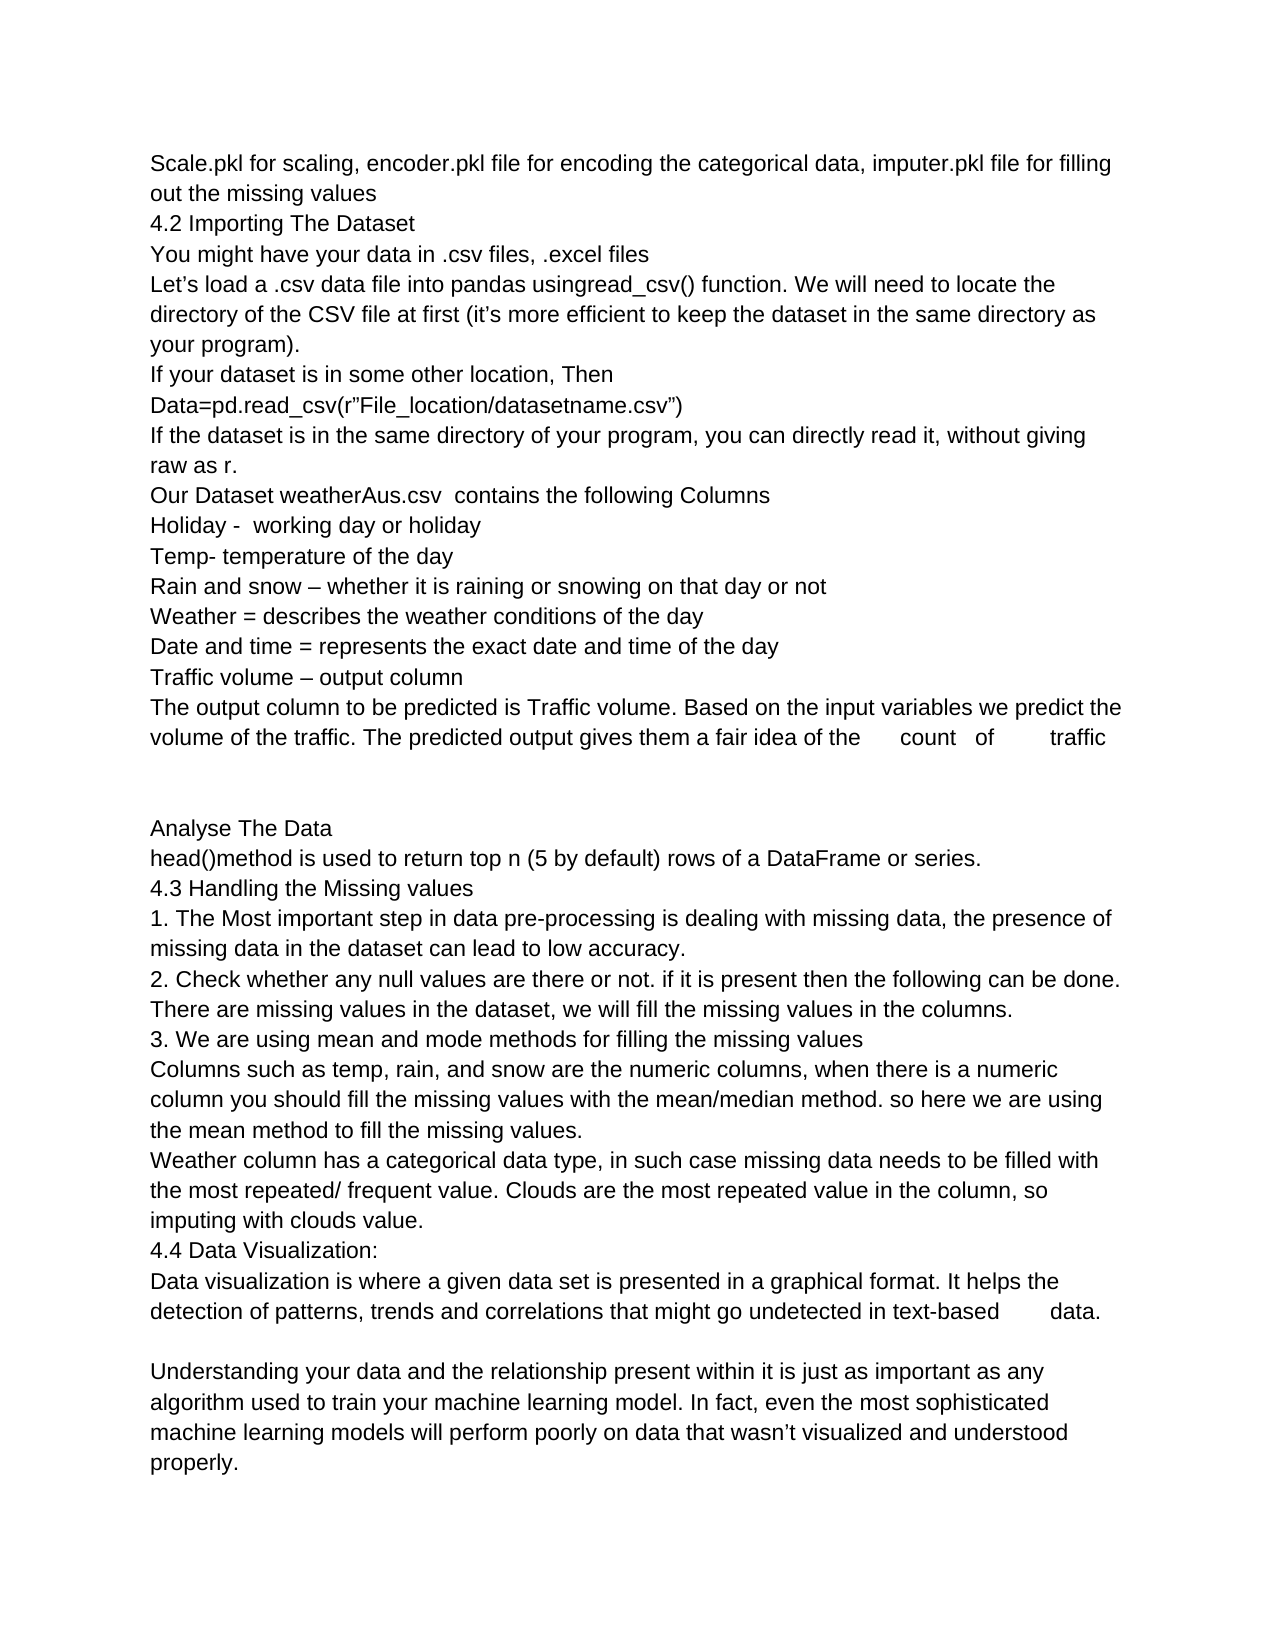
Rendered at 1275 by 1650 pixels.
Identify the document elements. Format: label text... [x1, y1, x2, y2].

text If the dataset is in the same directory of your program, you can directly read it, without giving raw as r. [150, 422, 1125, 478]
text Data=pd.read_csv(r”File_location/datasetname.csv”) [150, 392, 1125, 418]
text 4.2 Importing The Dataset [150, 210, 1125, 237]
text Data visualization is where a given data set is presented in a graphical format. It helps the detection of patterns, trends and correlations that might go undetected in text-based data. [150, 1268, 1125, 1324]
text 3. We are using mean and mode methods for filling the missing values [150, 1026, 1125, 1052]
text Weather = describes the weather conditions of the day [150, 603, 1125, 629]
text head()method is used to return top n (5 by default) rows of a DataFrame or series. [150, 845, 1125, 871]
text Temp- temperature of the day [150, 543, 1125, 569]
text 4.3 Handling the Missing values [150, 875, 1125, 901]
text Understanding your data and the relationship present within it is just as important as any algorithm used to train your machine learning model. In fact, even the most sophisticated machine learning models will perform poorly on data that wasn’t visualized and understood properly. [150, 1358, 1125, 1475]
text You might have your data in .csv files, .excel files [150, 241, 1125, 267]
text Date and time = represents the exact date and time of the day [150, 633, 1125, 660]
text Traffic volume – output column [150, 663, 1125, 690]
text Rain and snow – whether it is raining or snowing on that day or not [150, 573, 1125, 599]
text Columns such as temp, rain, and snow are the numeric columns, when there is a numeric column you should fill the missing values with the mean/median method. so here we are using the mean method to fill the missing values. [150, 1056, 1125, 1143]
text Analyse The Data [150, 814, 1125, 841]
text Let’s load a .csv data file into pandas usingread_csv() function. We will need to locate the directory of the CSV file at first (it’s more efficient to keep the dataset in the same directory as your program). [150, 271, 1125, 358]
text If your dataset is in some other location, Then [150, 361, 1125, 388]
text The output column to be predicted is Traffic volume. Based on the input variables we predict the volume of the traffic. The predicted output gives them a fair idea of the count of traffic [150, 694, 1125, 750]
text Weather column has a categorical data type, in such case missing data needs to be filled with the most repeated/ frequent value. Clouds are the most repeated value in the column, so imputing with clouds value. [150, 1147, 1125, 1234]
text Scale.pkl for scaling, encoder.pkl file for encoding the categorical data, imputer.pkl file for filling out the missing values [150, 150, 1125, 207]
text 2. Check whether any null values are there or not. if it is present then the following can be done. [150, 966, 1125, 992]
text 1. The Most important step in data pre-processing is dealing with missing data, the presence of missing data in the dataset can lead to low accuracy. [150, 905, 1125, 962]
text There are missing values in the dataset, we will fill the missing values in the columns. [150, 996, 1125, 1022]
text Holiday - working day or holiday [150, 512, 1125, 539]
text Our Dataset weatherAus.csv contains the following Columns [150, 482, 1125, 509]
text 4.4 Data Visualization: [150, 1237, 1125, 1264]
